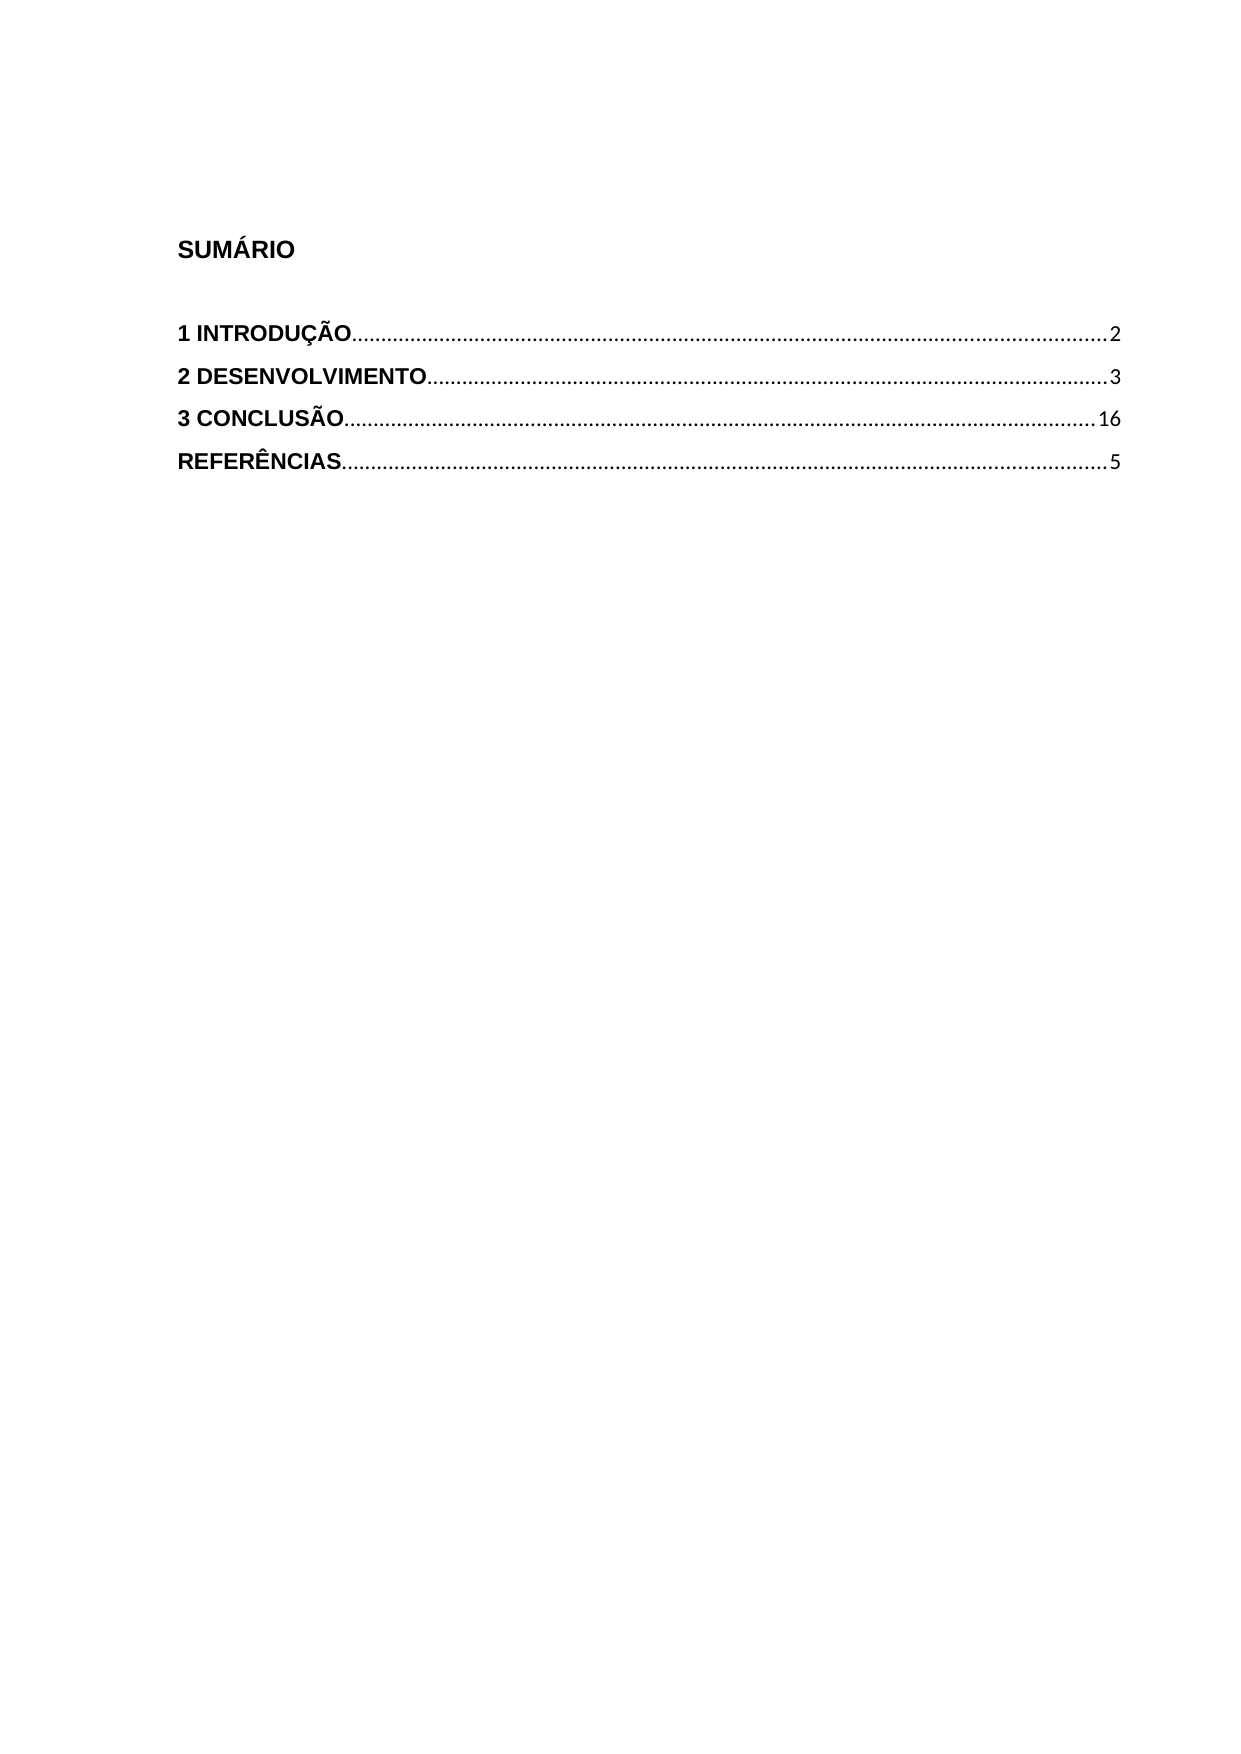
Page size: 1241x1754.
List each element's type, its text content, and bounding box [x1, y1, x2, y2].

text 3 CONCLUSÃO 16 [177, 404, 1122, 432]
subtitle SUMÁRIO [177, 235, 1122, 264]
text 1 INTRODUÇÃO 2 [177, 319, 1122, 347]
text 2 DESENVOLVIMENTO 3 [177, 362, 1122, 390]
text REFERÊNCIAS 5 [177, 447, 1122, 475]
